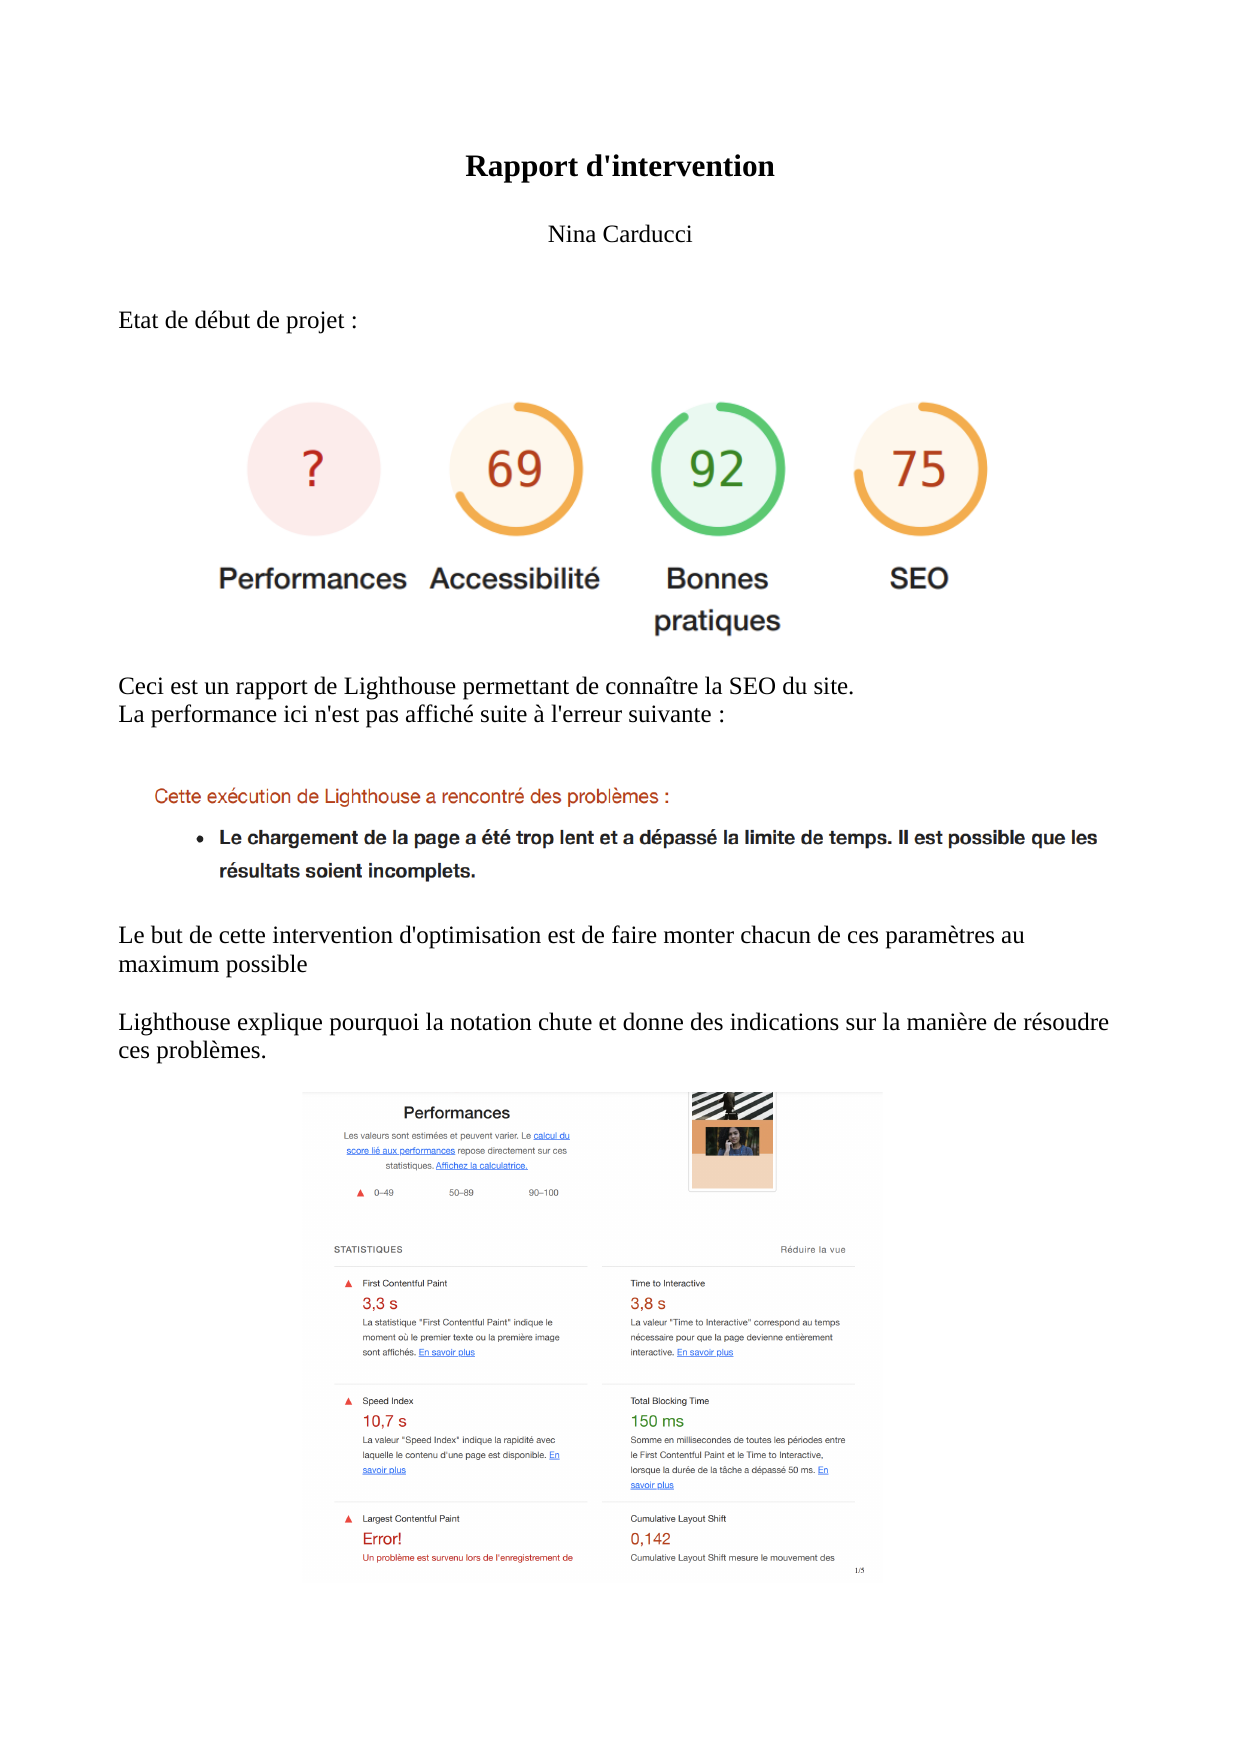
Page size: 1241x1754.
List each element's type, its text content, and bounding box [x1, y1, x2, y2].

picture [302, 1092, 883, 1583]
text Nina Carducci [118, 219, 1122, 247]
picture [131, 362, 1109, 671]
text Lighthouse explique pourquoi la notation chute et donne des indications sur la manière de résoudre ces problèmes. [118, 1007, 1122, 1064]
text Le but de cette intervention d'optimisation est de faire monter chacun de ces paramètres au maximum possible [118, 728, 1122, 978]
text Etat de début de projet : [118, 305, 1122, 334]
text Rapport d'intervention [118, 147, 1122, 183]
text Ceci est un rapport de Lighthouse permettant de connaître la SEO du site. La performance ici n'est pas affiché suite à l'erreur suivante : [118, 362, 1122, 728]
picture [122, 747, 1109, 921]
